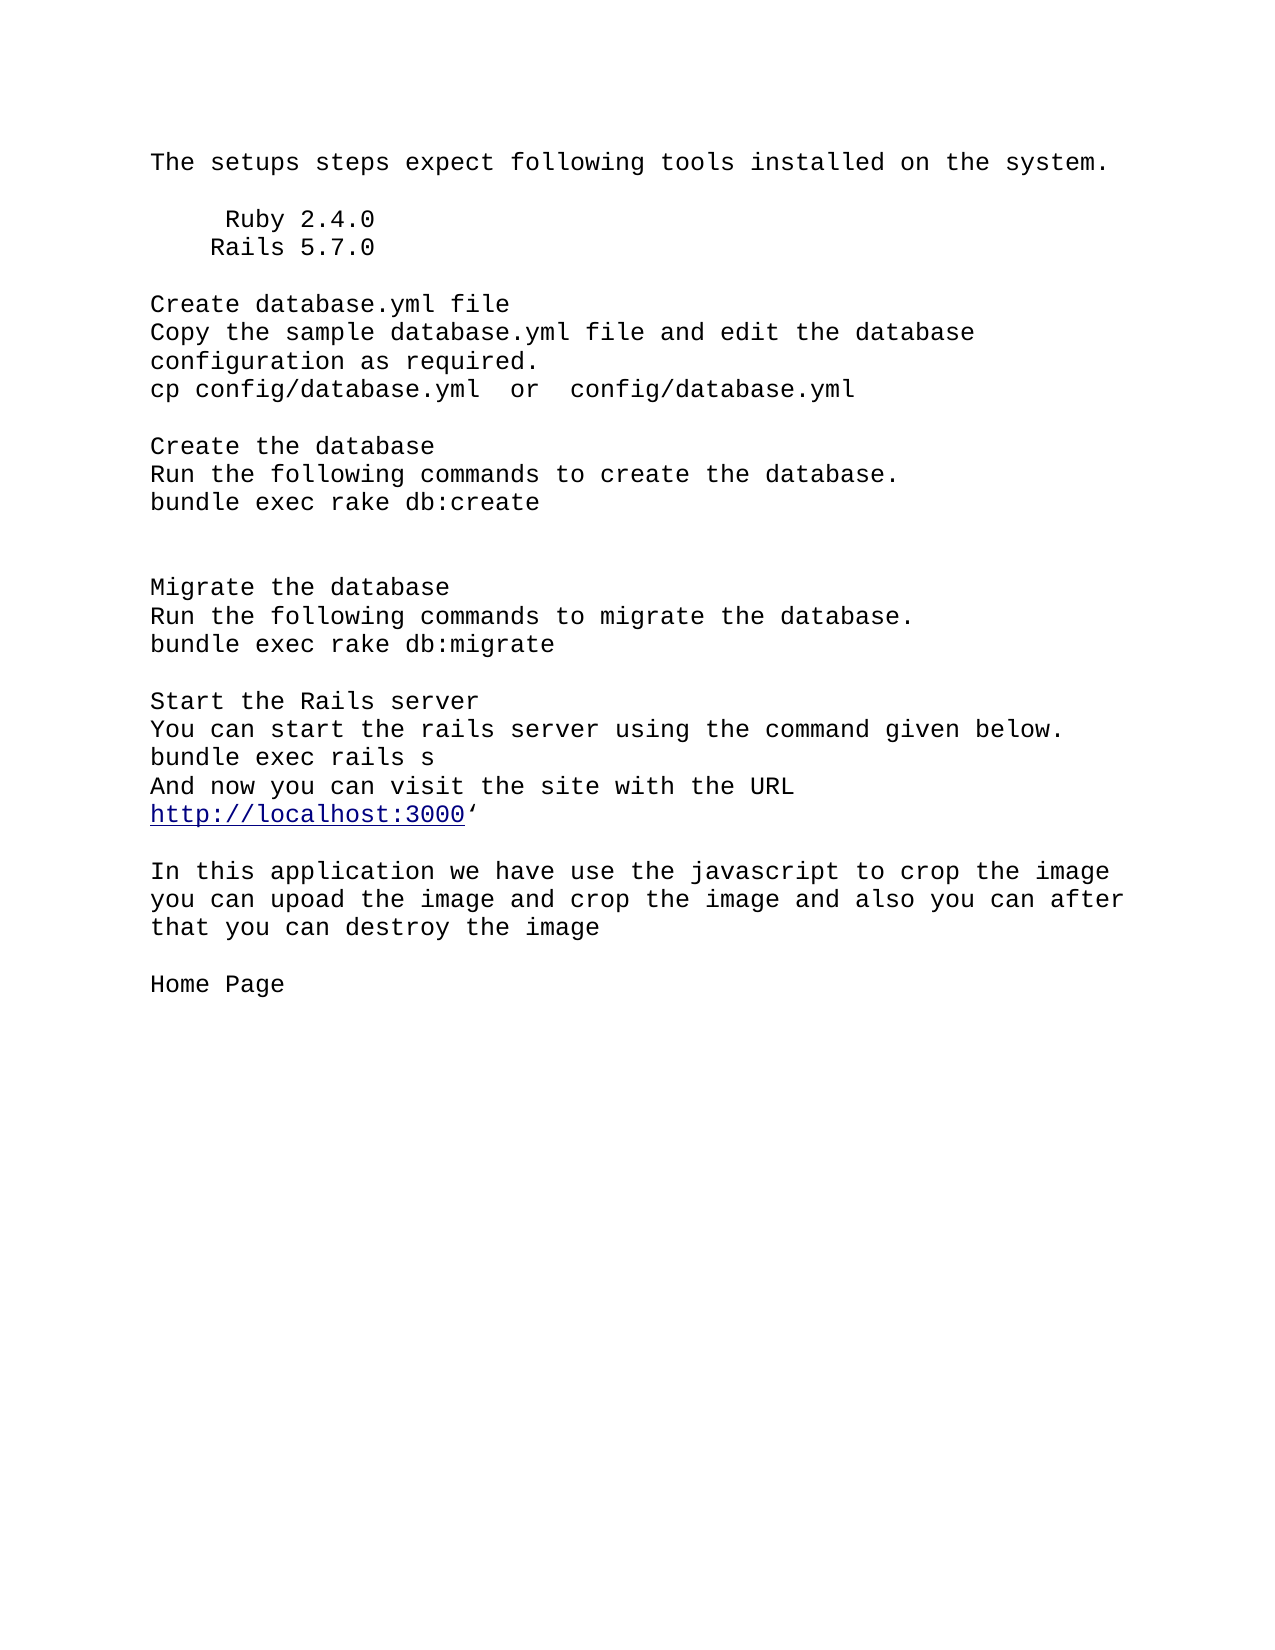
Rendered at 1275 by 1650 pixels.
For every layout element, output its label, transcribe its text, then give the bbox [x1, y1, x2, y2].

text Ruby 2.4.0 [150, 207, 1125, 235]
text Copy the sample database.yml file and edit the database configuration as required. [150, 320, 1125, 377]
text bundle exec rails s [150, 745, 1125, 773]
text Create database.yml file [150, 292, 1125, 320]
text bundle exec rake db:create [150, 490, 1125, 518]
text Home Page [150, 972, 1125, 1000]
text And now you can visit the site with the URL http://localhost:3000‘ [150, 773, 1125, 830]
text Create the database [150, 433, 1125, 462]
text cp config/database.yml or config/database.yml [150, 377, 1125, 405]
text The setups steps expect following tools installed on the system. [150, 150, 1125, 178]
text Run the following commands to create the database. [150, 462, 1125, 490]
text In this application we have use the javascript to crop the image you can upoad the image and crop the image and also you can after that you can destroy the image [150, 858, 1125, 943]
text Rails 5.7.0 [150, 235, 1125, 263]
text Start the Rails server [150, 688, 1125, 717]
text Migrate the database [150, 575, 1125, 603]
text bundle exec rake db:migrate [150, 632, 1125, 660]
text You can start the rails server using the command given below. [150, 717, 1125, 745]
text Run the following commands to migrate the database. [150, 603, 1125, 632]
